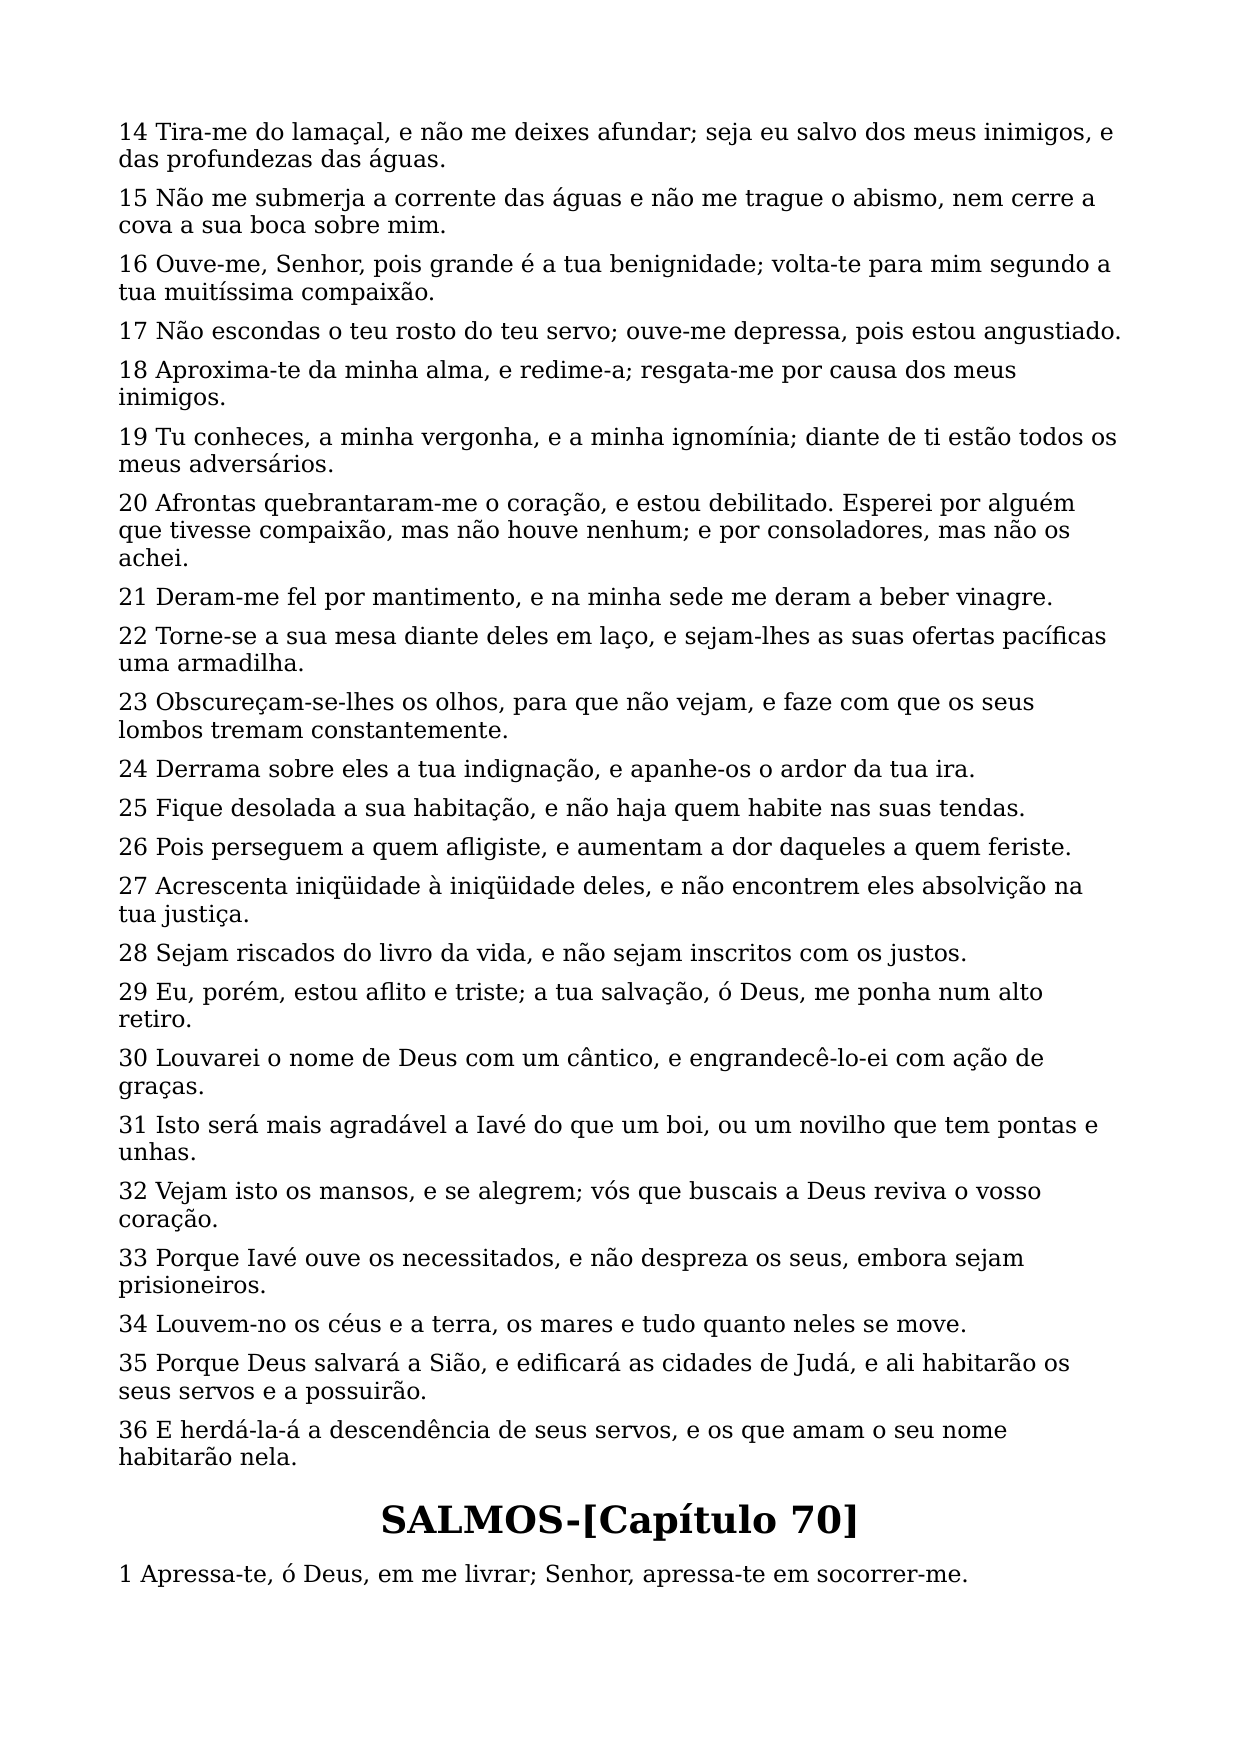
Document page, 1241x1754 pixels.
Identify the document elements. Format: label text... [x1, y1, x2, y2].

text 29 Eu, porém, estou aflito e triste; a tua salvação, ó Deus, me ponha num alto retiro. [118, 978, 1122, 1033]
text 19 Tu conheces, a minha vergonha, e a minha ignomínia; diante de ti estão todos os meus adversários. [118, 423, 1122, 478]
text 36 E herdá-la-á a descendência de seus servos, e os que amam o seu nome habitarão nela. [118, 1416, 1122, 1471]
text 1 Apressa-te, ó Deus, em me livrar; Senhor, apressa-te em socorrer-me. [118, 1560, 1122, 1588]
text 35 Porque Deus salvará a Sião, e edificará as cidades de Judá, e ali habitarão os seus servos e a possuirão. [118, 1350, 1122, 1404]
text 30 Louvarei o nome de Deus com um cântico, e engrandecê-lo-ei com ação de graças. [118, 1045, 1122, 1099]
text 28 Sejam riscados do livro da vida, e não sejam inscritos com os justos. [118, 939, 1122, 967]
text 32 Vejam isto os mansos, e se alegrem; vós que buscais a Deus reviva o vosso coração. [118, 1178, 1122, 1232]
text 33 Porque Iavé ouve os necessitados, e não despreza os seus, embora sejam prisioneiros. [118, 1244, 1122, 1299]
text 14 Tira-me do lamaçal, e não me deixes afundar; seja eu salvo dos meus inimigos, e das profundezas das águas. [118, 118, 1122, 173]
text 25 Fique desolada a sua habitação, e não haja quem habite nas suas tendas. [118, 794, 1122, 822]
text 31 Isto será mais agradável a Iavé do que um boi, ou um novilho que tem pontas e unhas. [118, 1111, 1122, 1166]
text 17 Não escondas o teu rosto do teu servo; ouve-me depressa, pois estou angustiado. [118, 317, 1122, 345]
text 21 Deram-me fel por mantimento, e na minha sede me deram a beber vinagre. [118, 583, 1122, 611]
text 23 Obscureçam-se-lhes os olhos, para que não vejam, e faze com que os seus lombos tremam constantemente. [118, 689, 1122, 743]
text 18 Aproxima-te da minha alma, e redime-a; resgata-me por causa dos meus inimigos. [118, 357, 1122, 411]
text 27 Acrescenta iniqüidade à iniqüidade deles, e não encontrem eles absolvição na tua justiça. [118, 873, 1122, 927]
text 20 Afrontas quebrantaram-me o coração, e estou debilitado. Esperei por alguém que tivesse compaixão, mas não houve nenhum; e por consoladores, mas não os achei. [118, 489, 1122, 571]
text 15 Não me submerja a corrente das águas e não me trague o abismo, nem cerre a cova a sua boca sobre mim. [118, 184, 1122, 239]
text 16 Ouve-me, Senhor, pois grande é a tua benignidade; volta-te para mim segundo a tua muitíssima compaixão. [118, 251, 1122, 306]
text 22 Torne-se a sua mesa diante deles em laço, e sejam-lhes as suas ofertas pacíficas uma armadilha. [118, 622, 1122, 677]
subtitle SALMOS-[Capítulo 70] [118, 1498, 1122, 1542]
text 24 Derrama sobre eles a tua indignação, e apanhe-os o ardor da tua ira. [118, 755, 1122, 783]
text 34 Louvem-no os céus e a terra, os mares e tudo quanto neles se move. [118, 1311, 1122, 1338]
text 26 Pois perseguem a quem afligiste, e aumentam a dor daqueles a quem feriste. [118, 834, 1122, 861]
